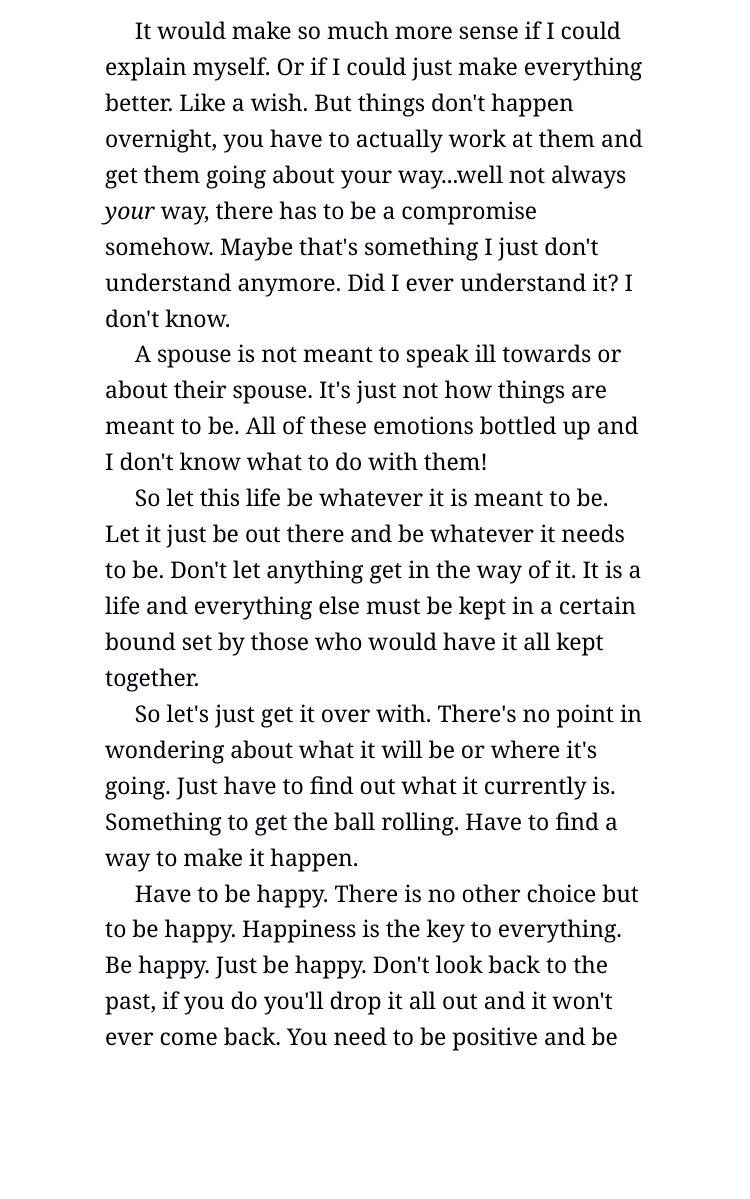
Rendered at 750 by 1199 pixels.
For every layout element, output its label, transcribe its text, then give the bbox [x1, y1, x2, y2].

text Have to be happy. There is no other choice but to be happy. Happiness is the key to everything. Be happy. Just be happy. Don't look back to the past, if you do you'll drop it all out and it won't ever come back. You need to be positive and be [105, 877, 645, 1052]
text It would make so much more sense if I could explain myself. Or if I could just make everything better. Like a wish. But things don't happen overnight, you have to actually work at them and get them going about your way...well not always your way, there has to be a compromise somehow. Maybe that's something I just don't understand anymore. Did I ever understand it? I don't know. [105, 15, 645, 334]
text So let's just get it over with. There's no point in wondering about what it will be or where it's going. Just have to find out what it currently is. Something to get the ball rolling. Have to find a way to make it happen. [105, 698, 645, 873]
text A spouse is not meant to speak ill towards or about their spouse. It's just not how things are meant to be. All of these emotions bottled up and I don't know what to do with them! [105, 338, 645, 477]
text So let this life be whatever it is meant to be. Let it just be out there and be whatever it needs to be. Don't let anything get in the way of it. It is a life and everything else must be kept in a certain bound set by those who would have it all kept together. [105, 482, 645, 693]
